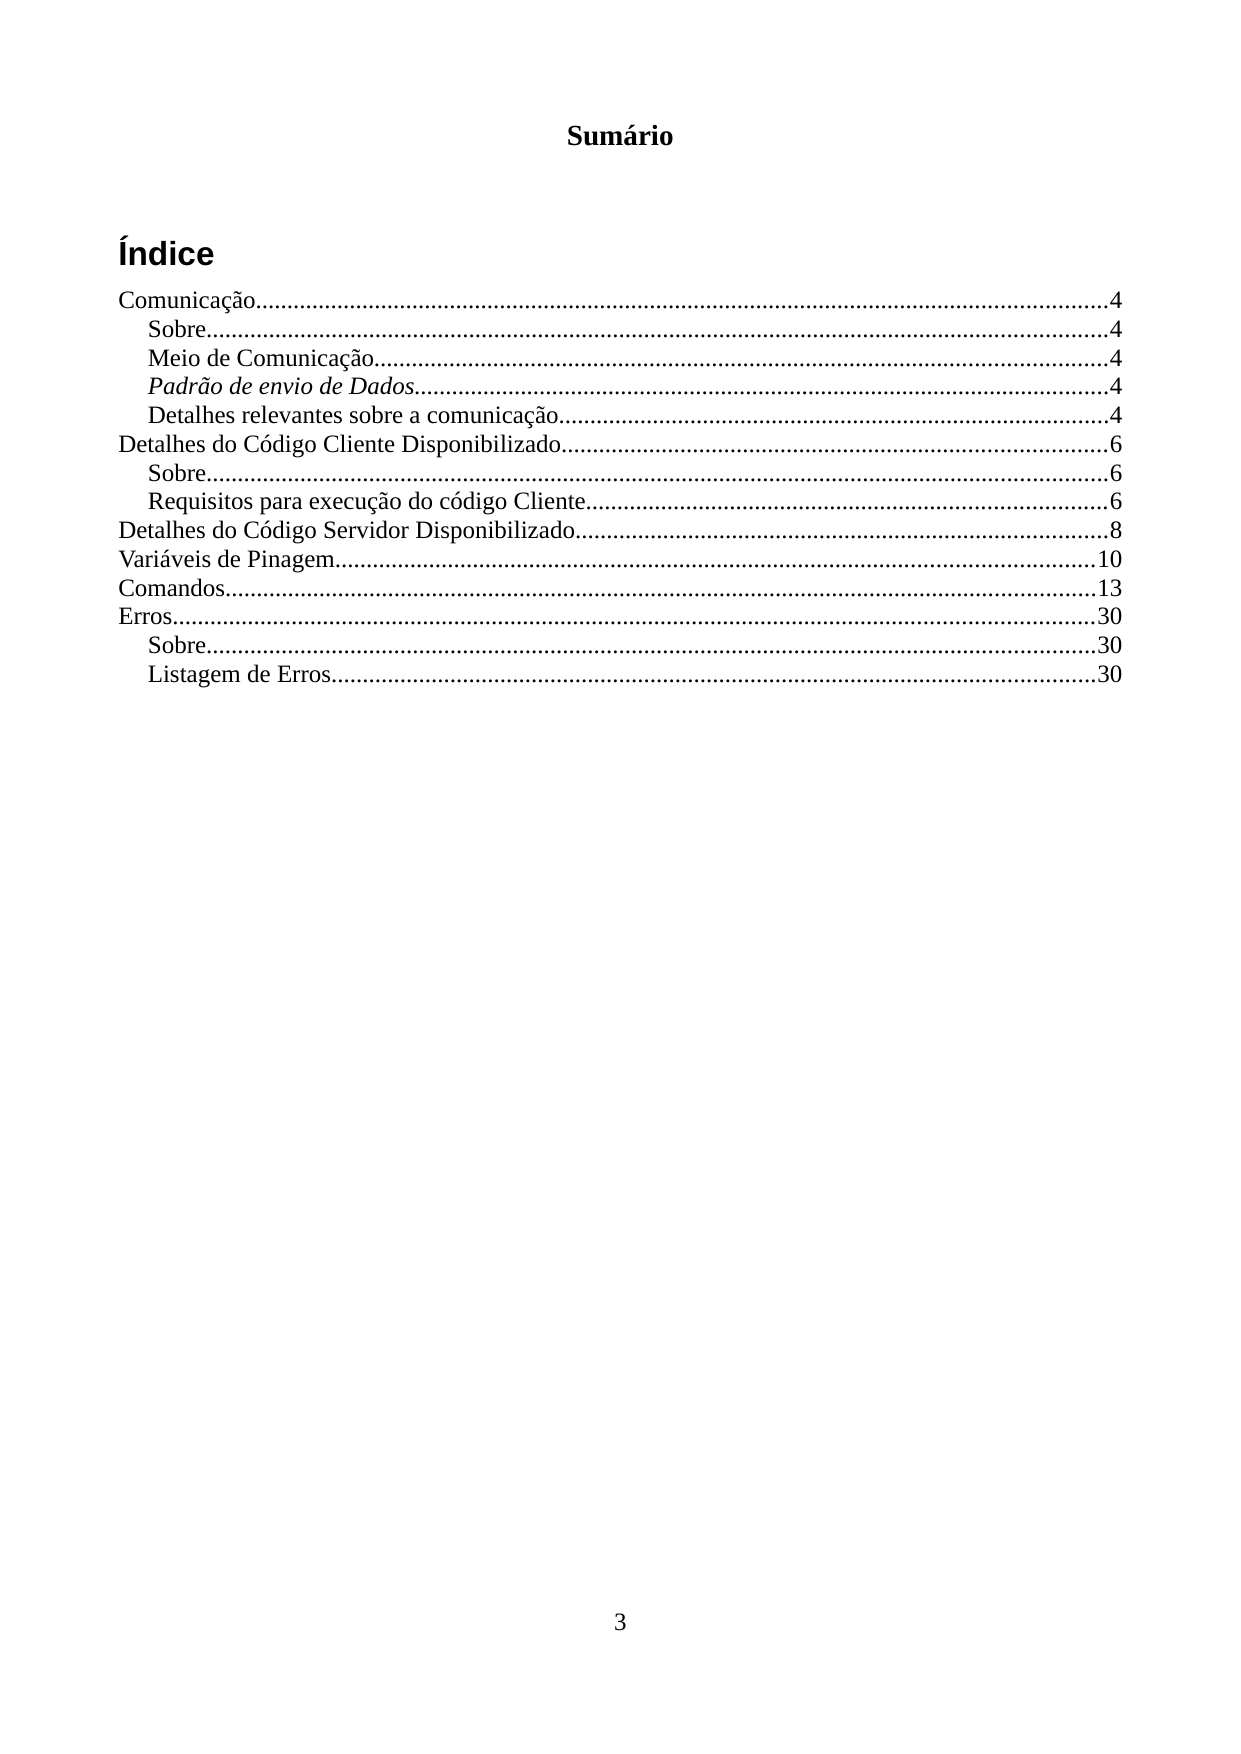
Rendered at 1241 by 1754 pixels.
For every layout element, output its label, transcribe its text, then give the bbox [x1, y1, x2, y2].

text Sumário [118, 118, 1122, 152]
text Variáveis de Pinagem 10 [118, 544, 1122, 573]
text Meio de Comunicação 4 [148, 343, 1122, 371]
text Requisitos para execução do código Cliente 6 [148, 486, 1122, 515]
text Sobre 30 [148, 630, 1122, 659]
text Sobre 6 [148, 458, 1122, 486]
text Comandos 13 [118, 573, 1122, 601]
text Detalhes do Código Cliente Disponibilizado 6 [118, 429, 1122, 458]
text Detalhes relevantes sobre a comunicação 4 [148, 400, 1122, 429]
text Erros 30 [118, 601, 1122, 630]
text Comunicação 4 [118, 285, 1122, 314]
text Listagem de Erros 30 [148, 659, 1122, 688]
text Padrão de envio de Dados 4 [148, 371, 1122, 400]
text Detalhes do Código Servidor Disponibilizado 8 [118, 515, 1122, 544]
subtitle Índice [118, 234, 1122, 273]
text Sobre 4 [148, 314, 1122, 343]
